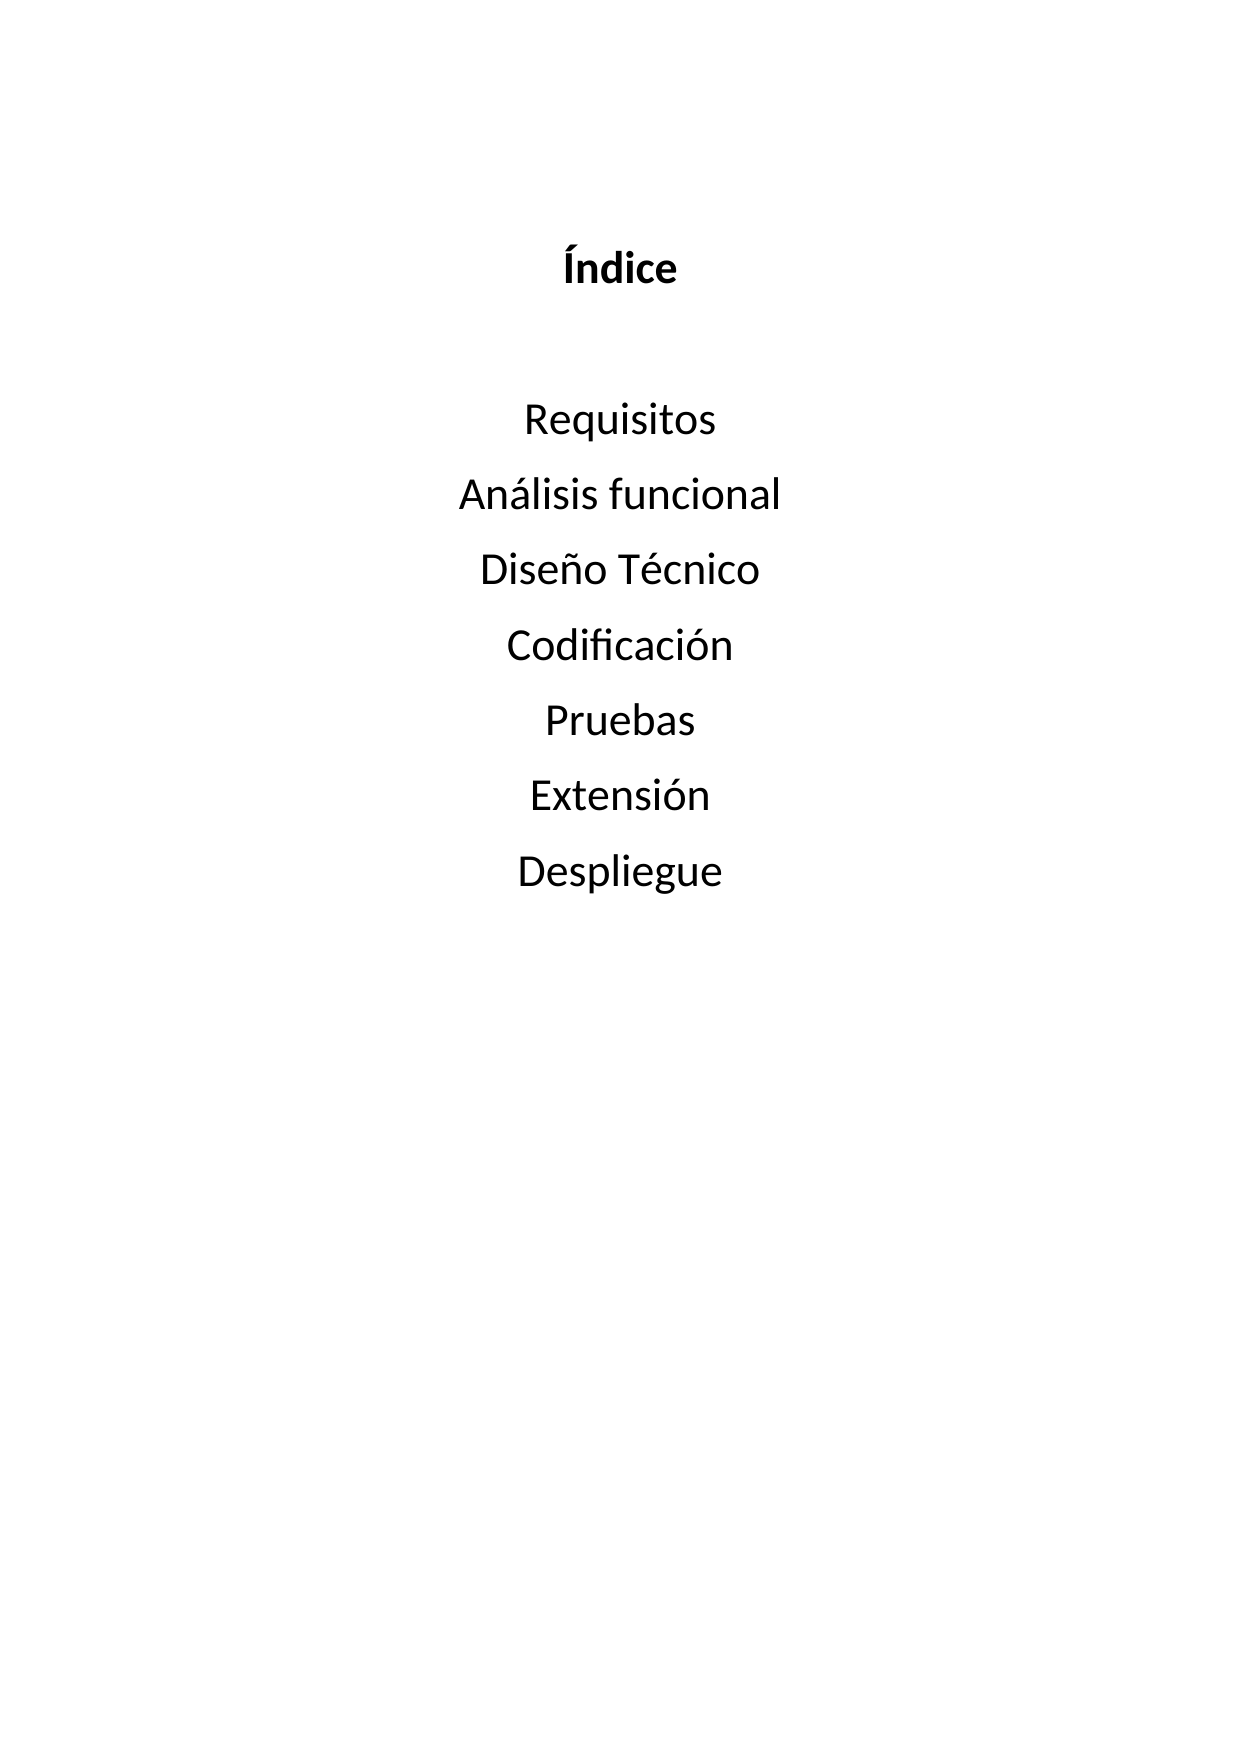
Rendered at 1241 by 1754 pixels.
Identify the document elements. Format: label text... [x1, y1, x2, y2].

text Análisis funcional [177, 465, 1063, 521]
text Requisitos [177, 390, 1063, 446]
text Pruebas [177, 691, 1063, 747]
text Despliegue [177, 842, 1063, 897]
text Extensión [177, 766, 1063, 822]
text Índice [177, 239, 1063, 295]
text Diseño Técnico [177, 540, 1063, 596]
text Codificación [177, 616, 1063, 672]
